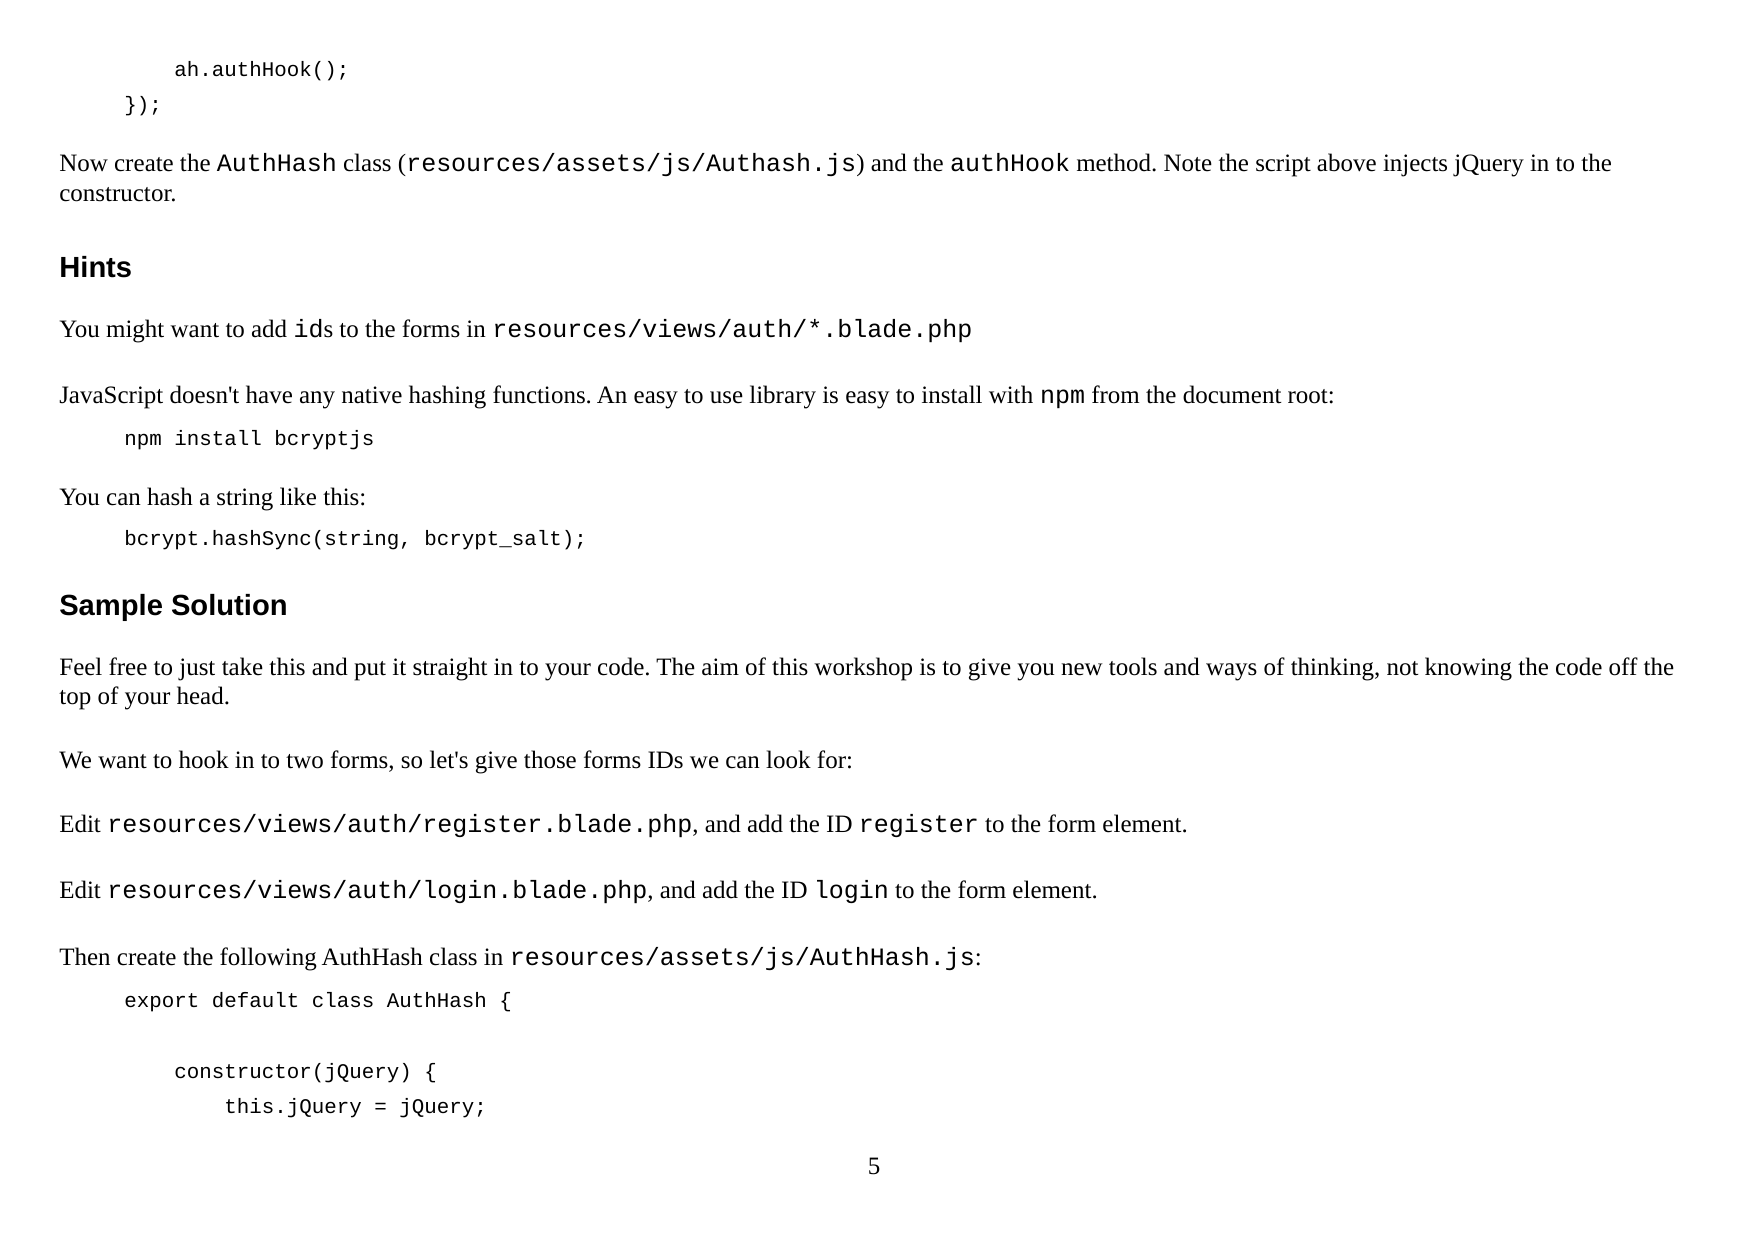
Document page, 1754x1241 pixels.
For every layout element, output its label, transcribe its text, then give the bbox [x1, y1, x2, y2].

subtitle Hints [59, 250, 1695, 283]
text Then create the following AuthHash class in resources/assets/js/AuthHash.js: [59, 942, 1695, 973]
text Edit resources/views/auth/register.blade.php, and add the ID register to the form element. [59, 809, 1695, 840]
text export default class AuthHash { [124, 990, 1695, 1014]
text constructor(jQuery) { [124, 1061, 1695, 1085]
text You might want to add ids to the forms in resources/views/auth/*.blade.php [59, 314, 1695, 344]
subtitle Sample Solution [59, 588, 1695, 622]
text JavaScript doesn't have any native hashing functions. An easy to use library is easy to install with npm from the document root: [59, 380, 1695, 411]
text Edit resources/views/auth/login.blade.php, and add the ID login to the form element. [59, 876, 1695, 906]
text bcrypt.hashSync(string, bcrypt_salt); [124, 528, 1695, 552]
text }); [124, 94, 1695, 118]
text We want to hook in to two forms, so let's give those forms IDs we can look for: [59, 745, 1695, 774]
text this.jQuery = jQuery; [124, 1097, 1695, 1120]
text npm install bcryptjs [124, 428, 1695, 452]
text Now create the AuthHash class (resources/assets/js/Authash.js) and the authHook method. Note the script above injects jQuery in to the constructor. [59, 148, 1695, 207]
text Feel free to just take this and put it straight in to your code. The aim of this workshop is to give you new tools and ways of thinking, not knowing the code off the top of your head. [59, 652, 1695, 710]
text You can hash a string like this: [59, 482, 1695, 510]
text ah.authHook(); [124, 59, 1695, 83]
